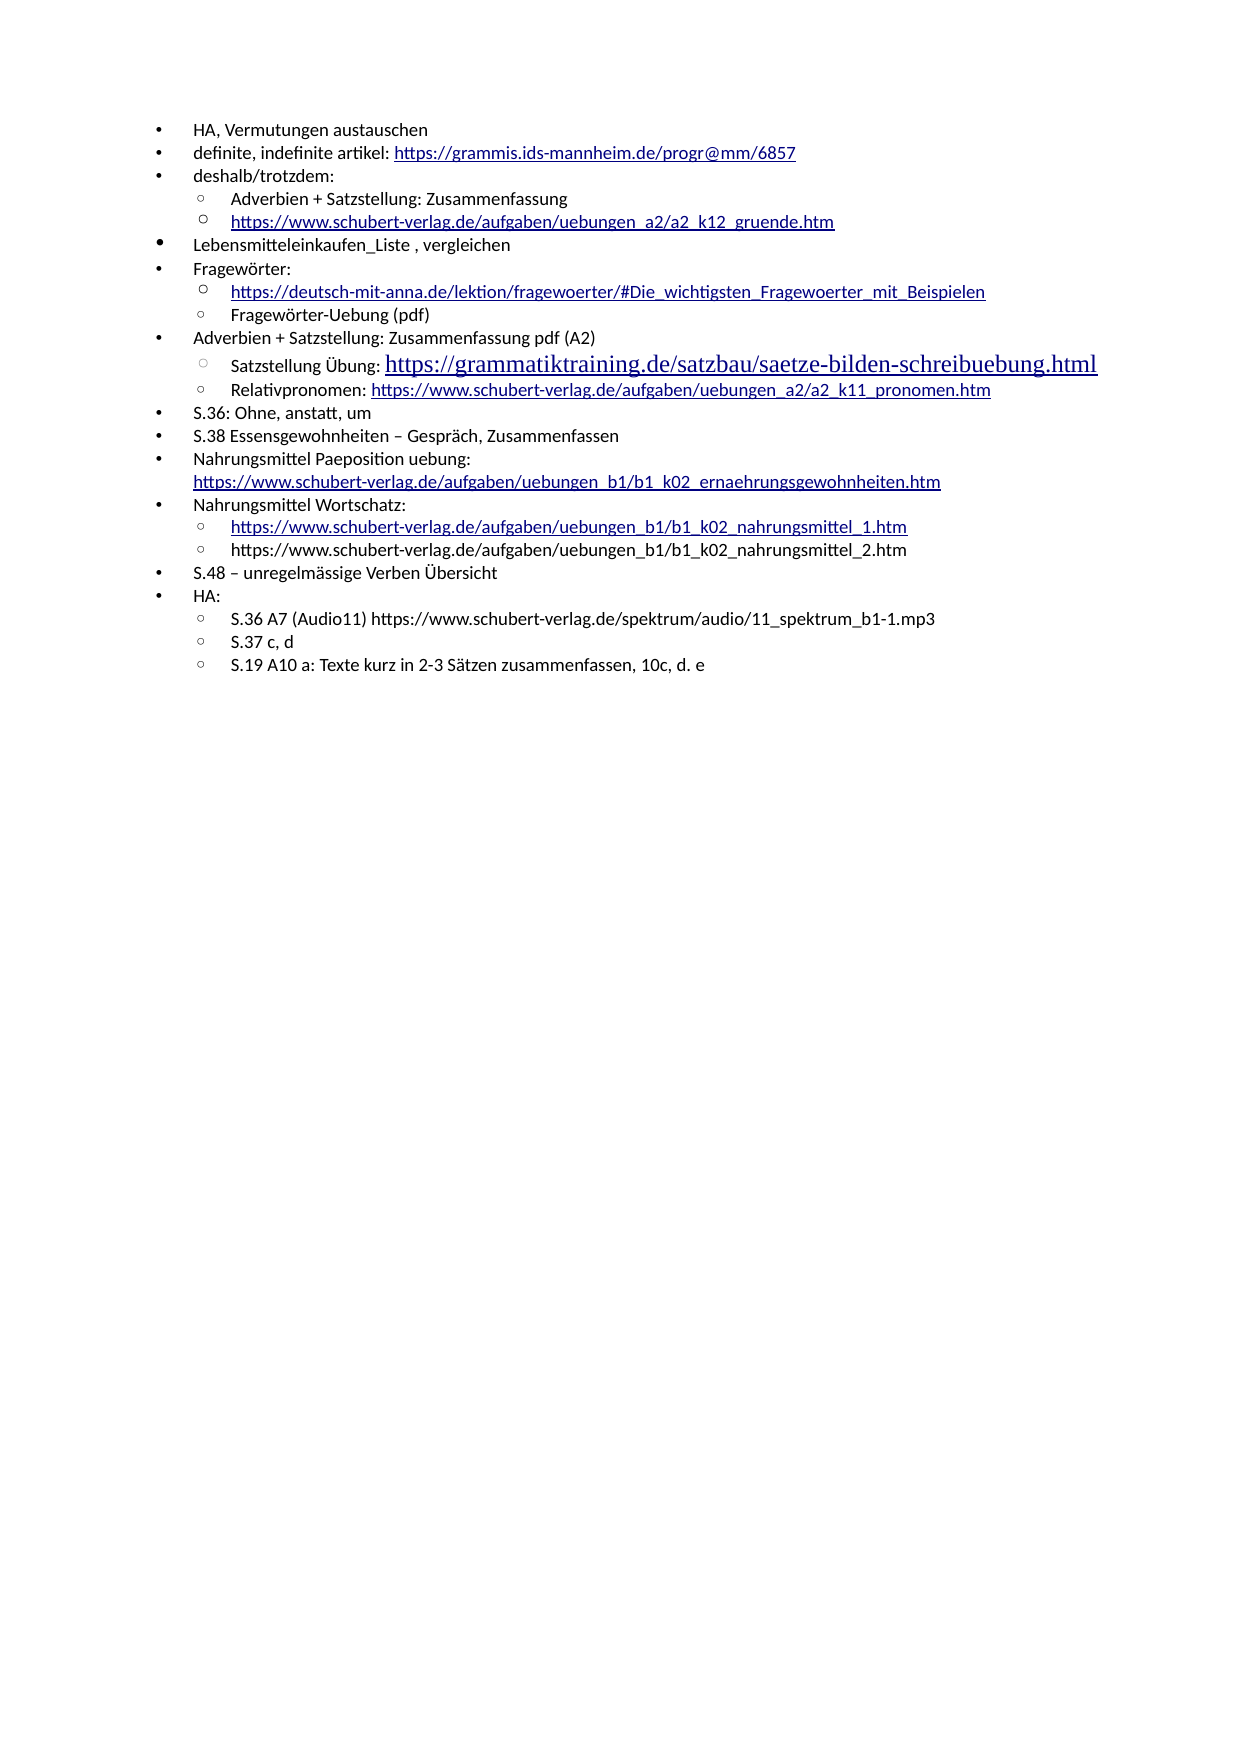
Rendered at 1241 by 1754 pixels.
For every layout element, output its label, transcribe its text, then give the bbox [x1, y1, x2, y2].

list Nahrungsmittel Wortschatz: [156, 493, 1122, 516]
list S.37 c, d [193, 630, 1122, 653]
list Nahrungsmittel Paeposition uebung: https://www.schubert-verlag.de/aufgaben/uebungen_b1/b1_k02_ernaehrungsgewohnheiten.htm [156, 447, 1122, 493]
list HA: [156, 584, 1122, 607]
list HA, Vermutungen austauschen [156, 118, 1122, 141]
list Satzstellung Übung: https://grammatiktraining.de/satzbau/saetze-bilden-schreibuebung.html [193, 349, 1122, 378]
list https://www.schubert-verlag.de/aufgaben/uebungen_a2/a2_k12_gruende.htm [193, 210, 1122, 233]
list definite, indefinite artikel: https://grammis.ids-mannheim.de/progr@mm/6857 [156, 141, 1122, 164]
list S.48 – unregelmässige Verben Übersicht [156, 562, 1122, 584]
list Adverbien + Satzstellung: Zusammenfassung pdf (A2) [156, 327, 1122, 349]
list https://deutsch-mit-anna.de/lektion/fragewoerter/#Die_wichtigsten_Fragewoerter_mit_Beispielen [193, 280, 1122, 304]
list deshalb/trotzdem: [156, 164, 1122, 187]
list Fragewörter-Uebung (pdf) [193, 304, 1122, 327]
list Lebensmitteleinkaufen_Liste , vergleichen [156, 233, 1122, 257]
list https://www.schubert-verlag.de/aufgaben/uebungen_b1/b1_k02_nahrungsmittel_1.htm [193, 516, 1122, 539]
list S.19 A10 a: Texte kurz in 2-3 Sätzen zusammenfassen, 10c, d. e [193, 653, 1122, 676]
list Fragewörter: [156, 257, 1122, 280]
list Relativpronomen: https://www.schubert-verlag.de/aufgaben/uebungen_a2/a2_k11_pronomen.htm [193, 378, 1122, 401]
list https://www.schubert-verlag.de/aufgaben/uebungen_b1/b1_k02_nahrungsmittel_2.htm [193, 539, 1122, 562]
list Adverbien + Satzstellung: Zusammenfassung [193, 187, 1122, 210]
list S.38 Essensgewohnheiten – Gespräch, Zusammenfassen [156, 424, 1122, 447]
list S.36 A7 (Audio11) https://www.schubert-verlag.de/spektrum/audio/11_spektrum_b1-1.mp3 [193, 607, 1122, 630]
list S.36: Ohne, anstatt, um [156, 401, 1122, 424]
